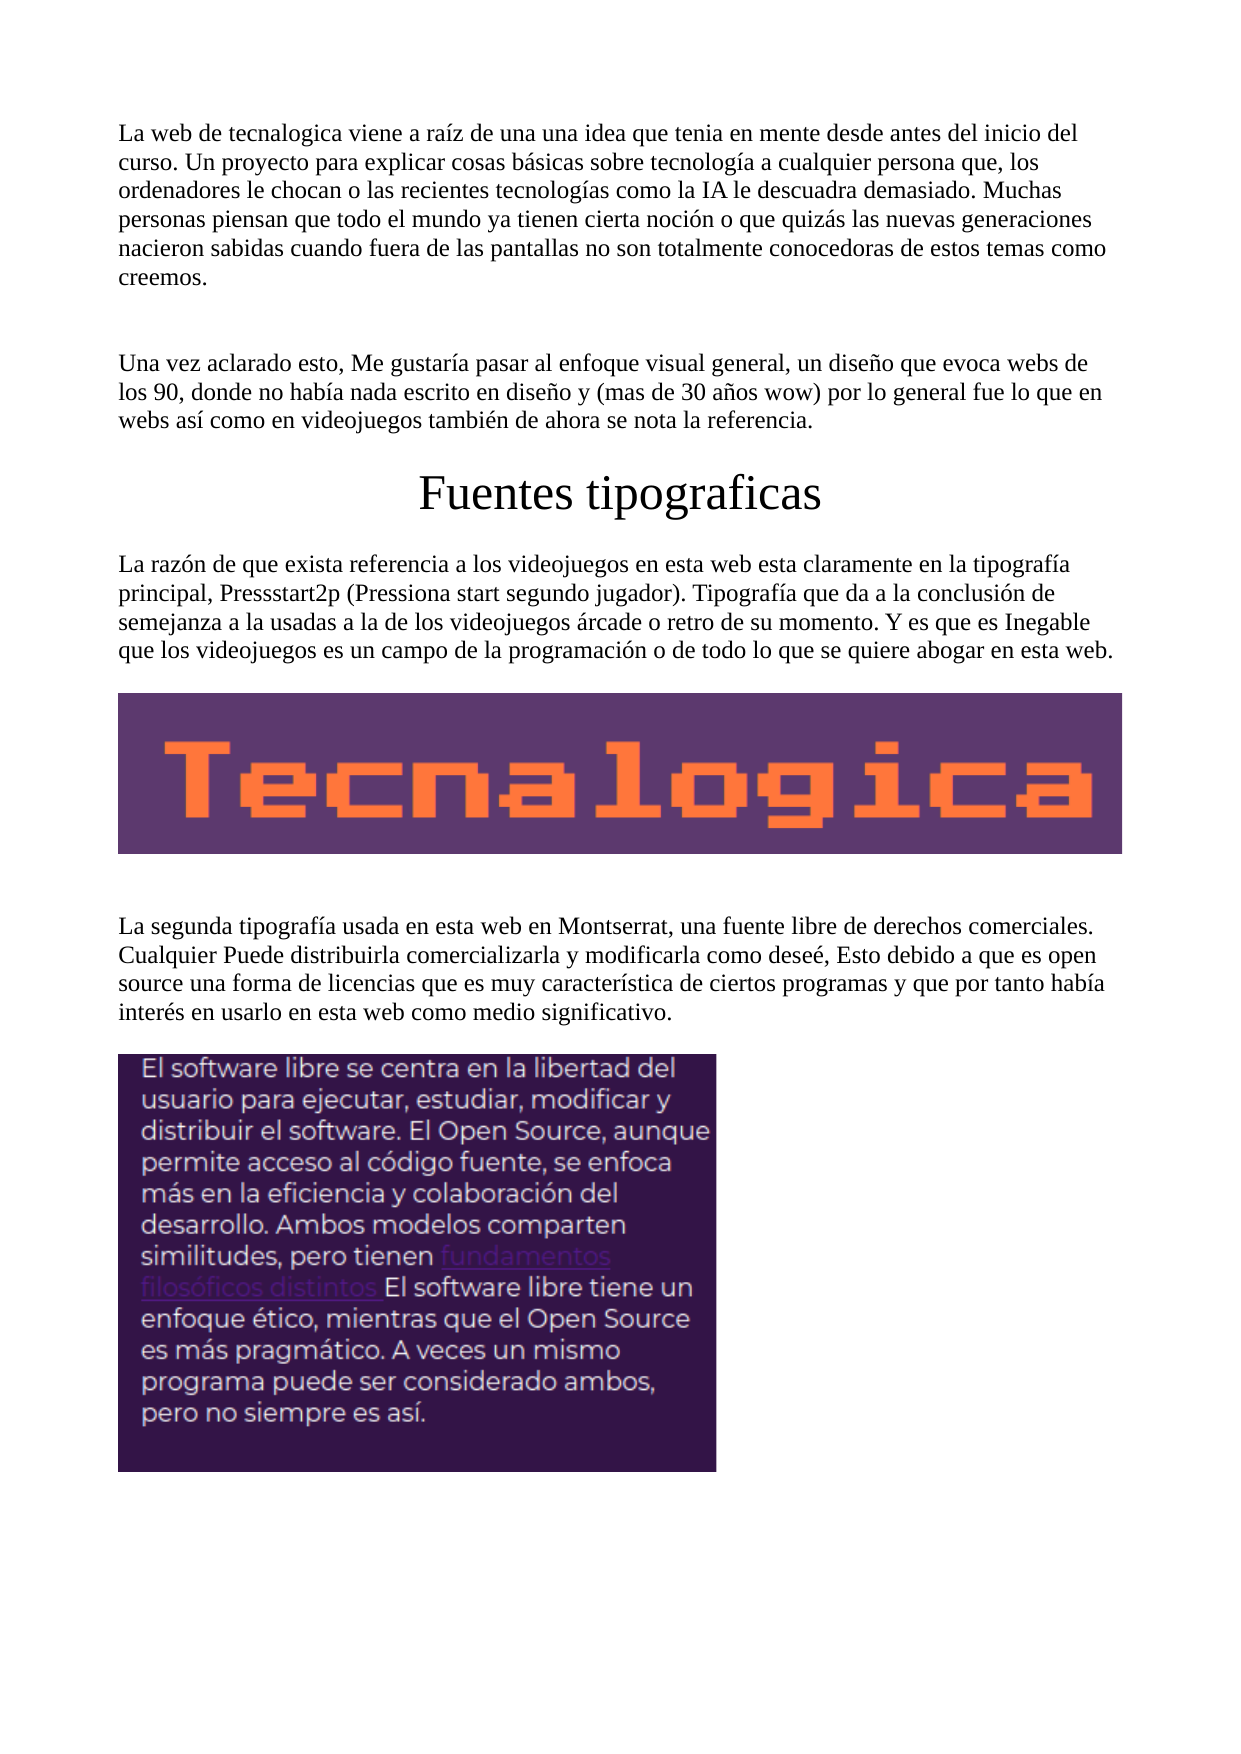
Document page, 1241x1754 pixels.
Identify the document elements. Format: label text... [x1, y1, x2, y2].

text La segunda tipografía usada en esta web en Montserrat, una fuente libre de derechos comerciales. [118, 911, 1122, 940]
picture [118, 1054, 717, 1472]
picture [118, 693, 1123, 854]
text Una vez aclarado esto, Me gustaría pasar al enfoque visual general, un diseño que evoca webs de los 90, donde no había nada escrito en diseño y (mas de 30 años wow) por lo general fue lo que en webs así como en videojuegos también de ahora se nota la referencia. [118, 348, 1122, 434]
text Cualquier Puede distribuirla comercializarla y modificarla como deseé, Esto debido a que es open source una forma de licencias que es muy característica de ciertos programas y que por tanto había interés en usarlo en esta web como medio significativo. [118, 940, 1122, 1026]
text La web de tecnalogica viene a raíz de una una idea que tenia en mente desde antes del inicio del curso. Un proyecto para explicar cosas básicas sobre tecnología a cualquier persona que, los ordenadores le chocan o las recientes tecnologías como la IA le descuadra demasiado. Muchas personas piensan que todo el mundo ya tienen cierta noción o que quizás las nuevas generaciones nacieron sabidas cuando fuera de las pantallas no son totalmente conocedoras de estos temas como creemos. [118, 118, 1122, 291]
text Fuentes tipograficas [118, 463, 1122, 521]
text La razón de que exista referencia a los videojuegos en esta web esta claramente en la tipografía principal, Pressstart2p (Pressiona start segundo jugador). Tipografía que da a la conclusión de semejanza a la usadas a la de los videojuegos árcade o retro de su momento. Y es que es Inegable que los videojuegos es un campo de la programación o de todo lo que se quiere abogar en esta web. [118, 549, 1122, 664]
